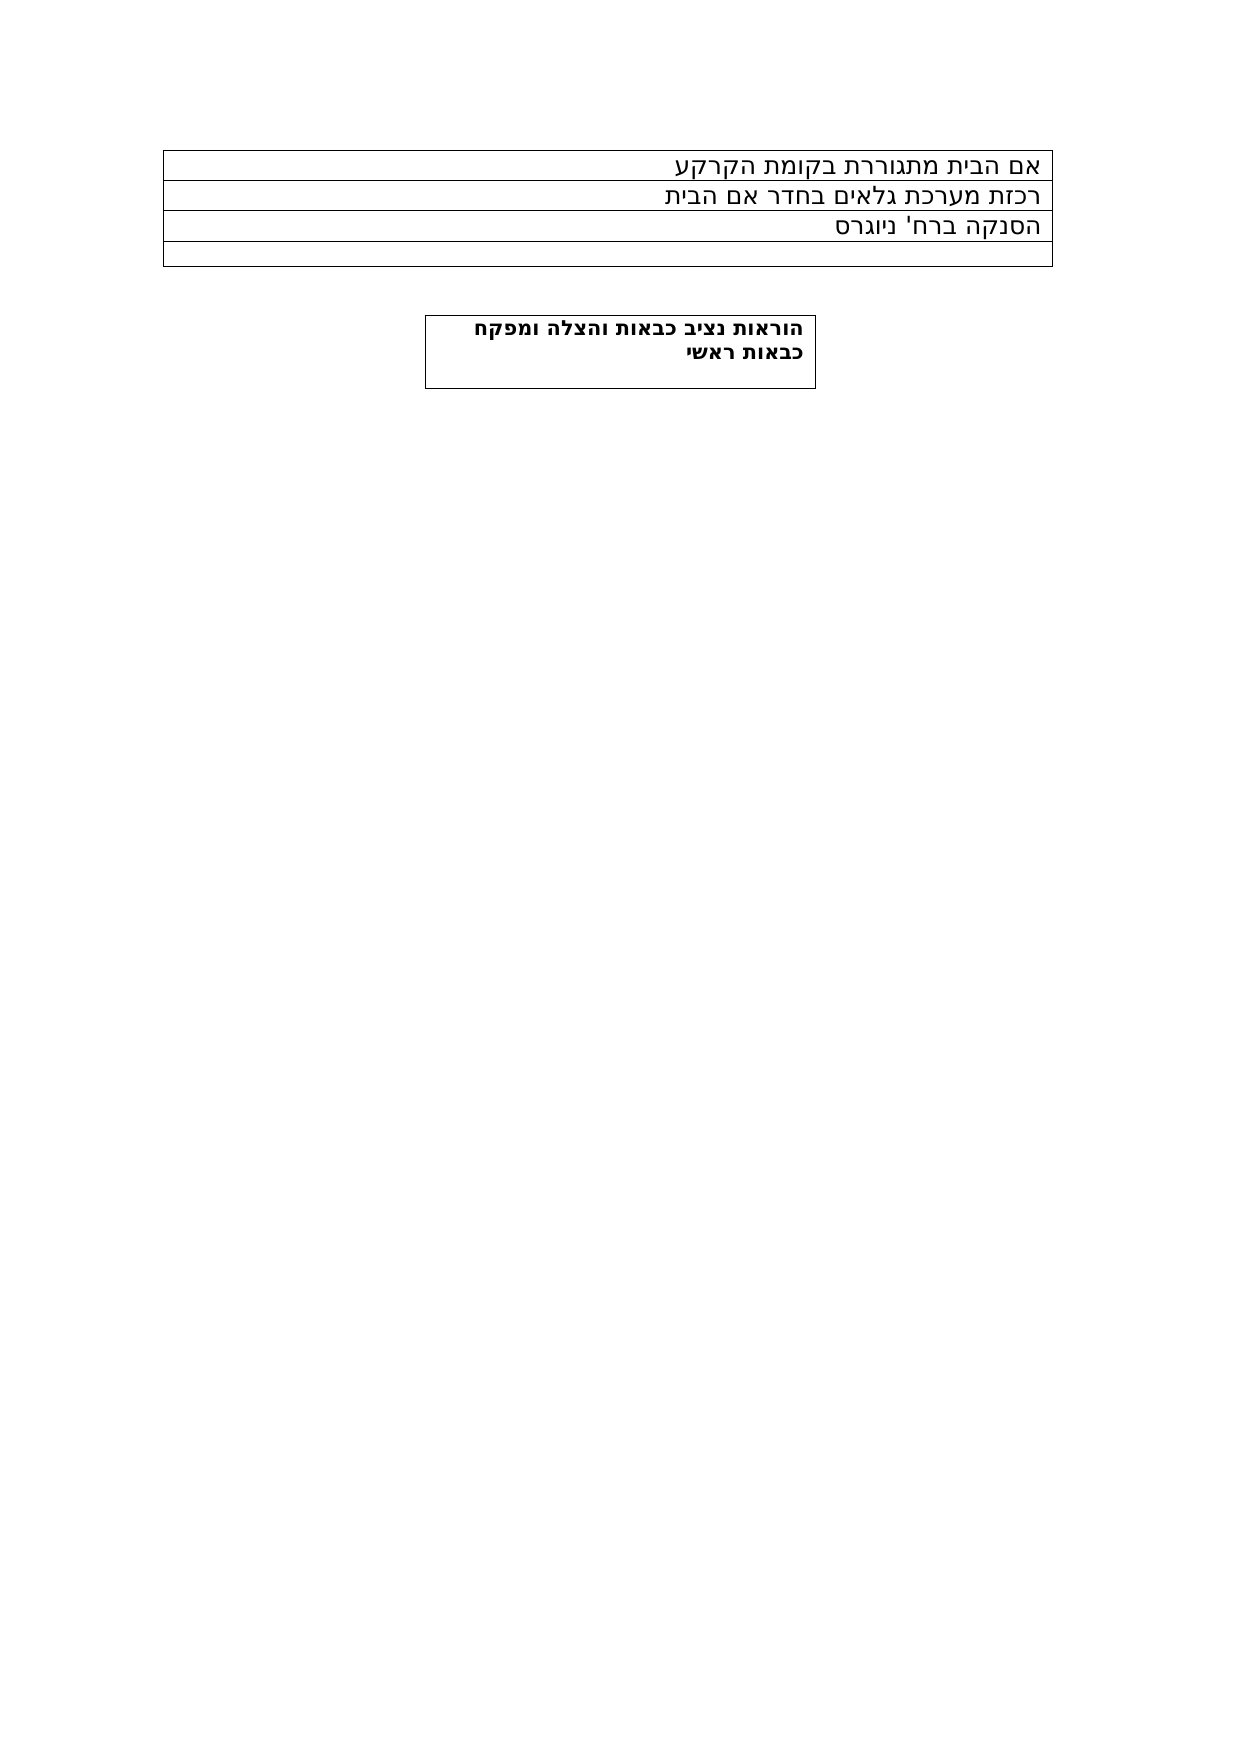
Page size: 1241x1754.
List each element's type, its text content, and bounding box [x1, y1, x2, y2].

table_cell [164, 242, 1052, 266]
table_cell הסנקה ברח' ניוגרס [164, 211, 1052, 241]
table_header אם הבית מתגוררת בקומת הקרקע [164, 151, 1052, 180]
table_cell רכזת מערכת גלאים בחדר אם הבית [164, 181, 1052, 210]
table_header הוראות נציב כבאות והצלה ומפקח כבאות ראשי [426, 316, 815, 388]
